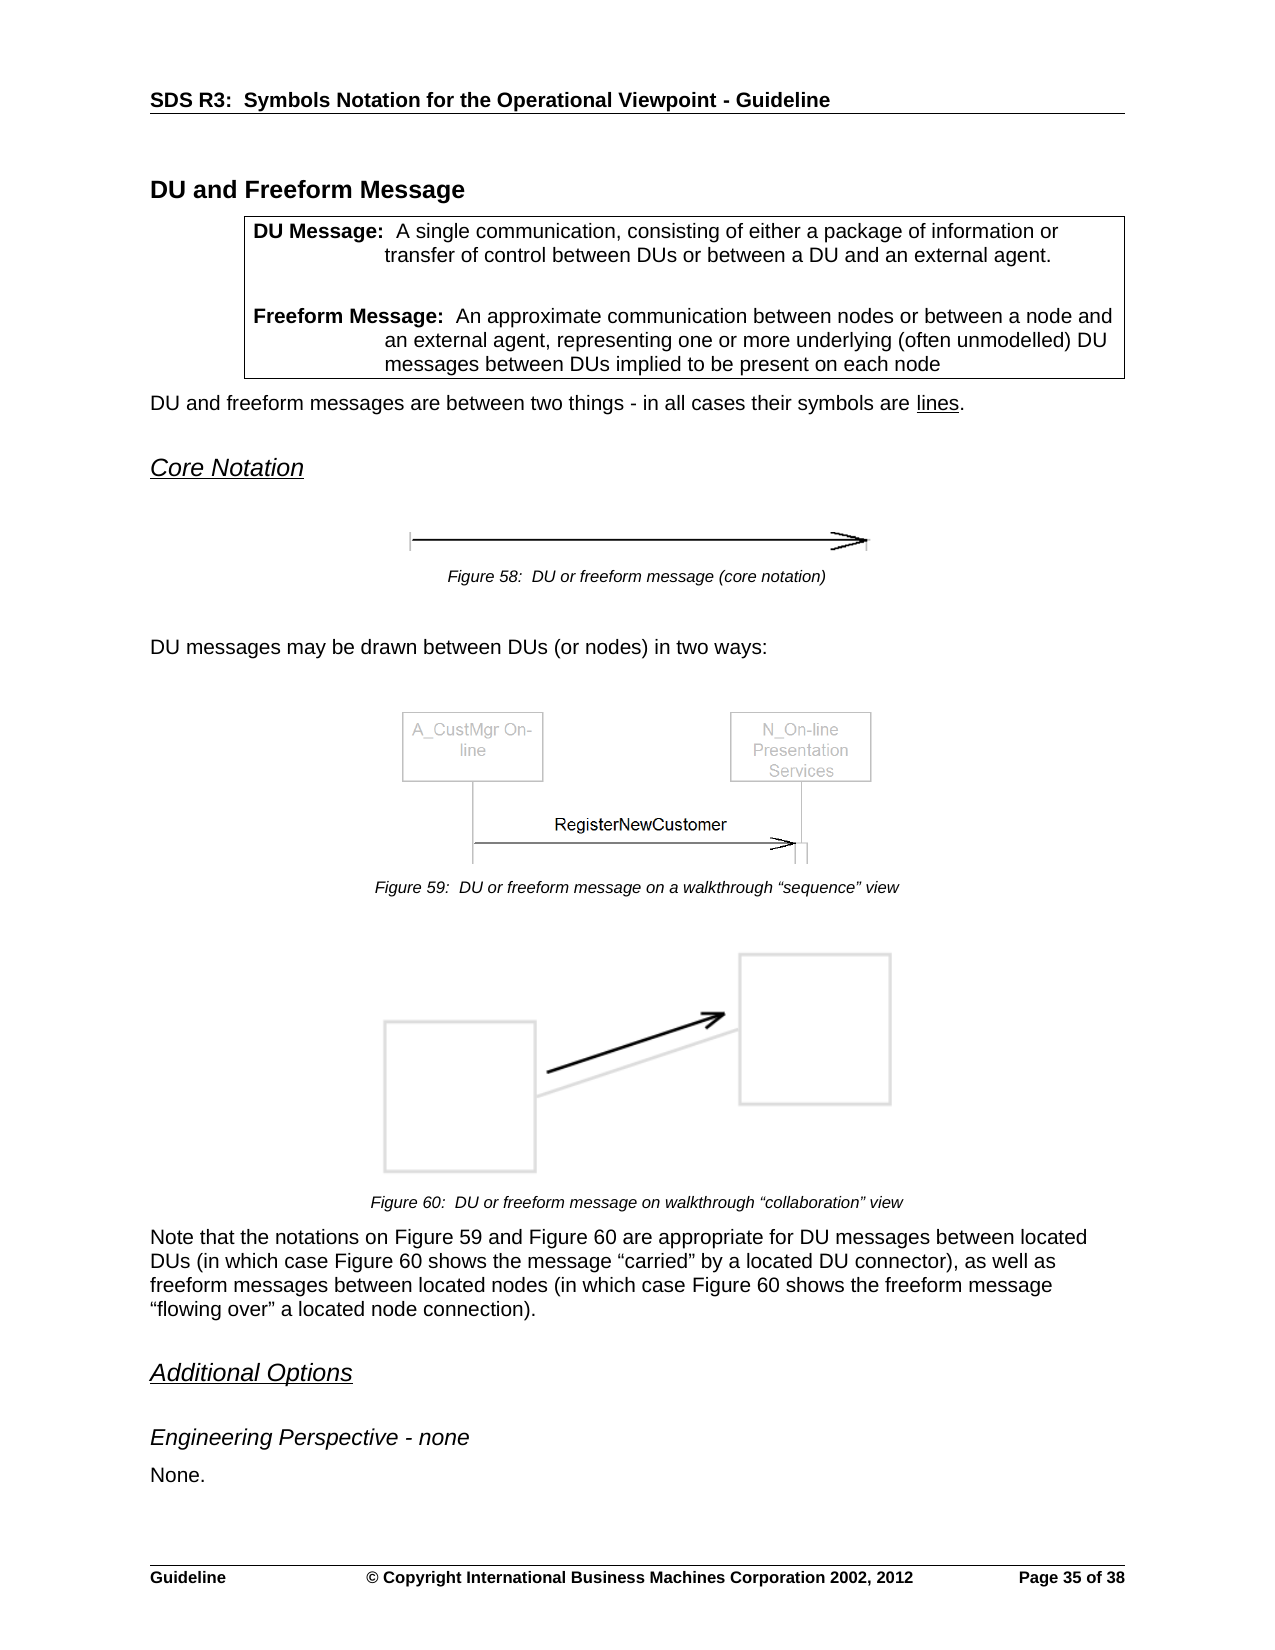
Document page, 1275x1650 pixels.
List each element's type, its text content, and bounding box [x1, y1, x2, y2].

picture [400, 709, 875, 864]
subtitle Core Notation [150, 453, 1125, 481]
text DU and freeform messages are between two things - in all cases their symbols are lines. [150, 391, 1125, 415]
text DU messages may be drawn between DUs (or nodes) in two ways: [150, 635, 1125, 659]
text Freeform Message: An approximate communication between nodes or between a node and an external agent, representing one or more underlying (often unmodelled) DU messages between DUs implied to be present on each node [245, 301, 1124, 378]
text Figure 60: DU or freeform message on walkthrough “collaboration” view [150, 1193, 1125, 1212]
subtitle DU and Freeform Message [150, 175, 1125, 204]
text DU Message: A single communication, consisting of either a package of information or transfer of control between DUs or between a DU and an external agent. [245, 217, 1124, 291]
picture [404, 532, 871, 551]
text Figure 59: DU or freeform message on a walkthrough “sequence” view [150, 877, 1125, 897]
subtitle Engineering Perspective - none [150, 1424, 1125, 1451]
subtitle Additional Options [150, 1358, 1125, 1387]
text Figure 58: DU or freeform message (core notation) [150, 567, 1125, 586]
text Note that the notations on Figure 59 and Figure 60 are appropriate for DU messages between located DUs (in which case Figure 60 shows the message “carried” by a located DU connector), as well as freeform messages between located nodes (in which case Figure 60 shows the freeform message “flowing over” a located node connection). [150, 1224, 1125, 1320]
text None. [150, 1463, 1125, 1487]
picture [377, 947, 898, 1179]
